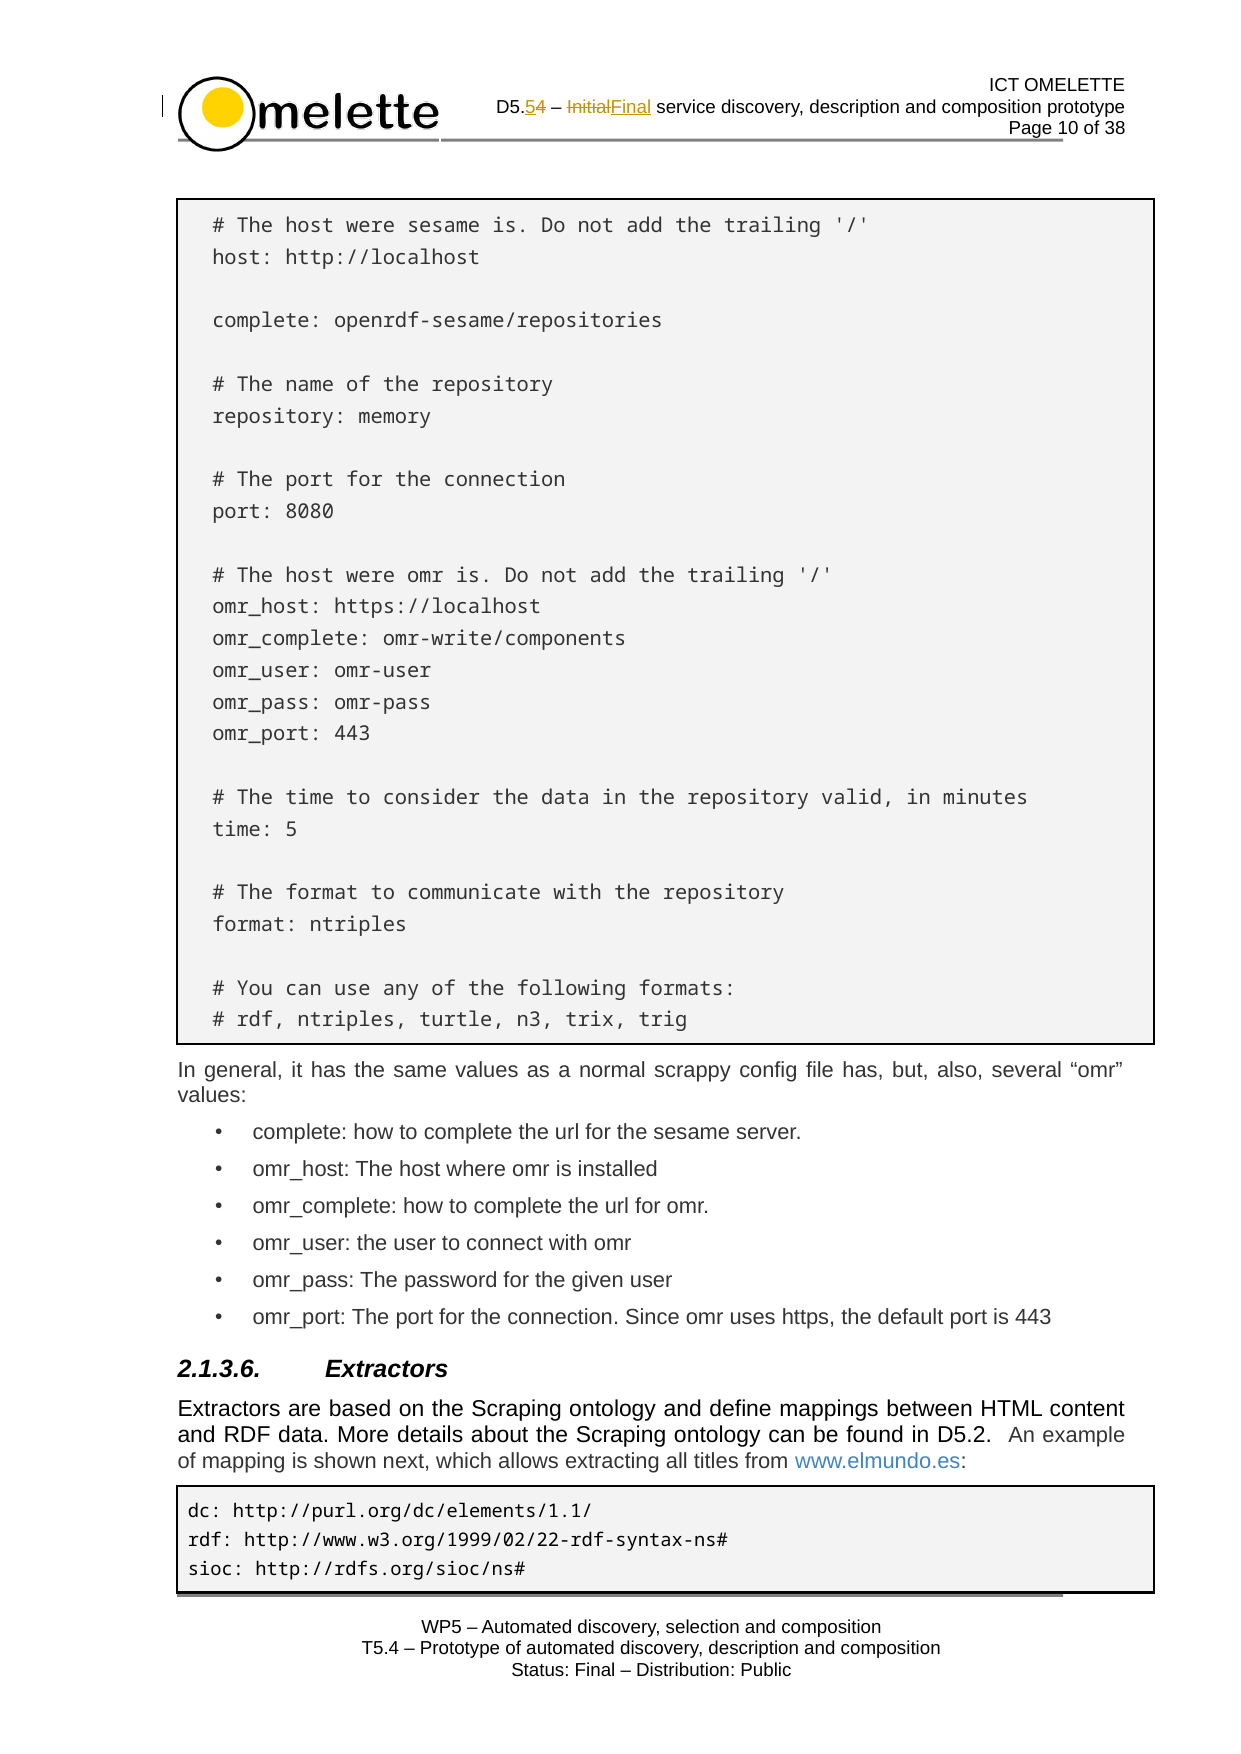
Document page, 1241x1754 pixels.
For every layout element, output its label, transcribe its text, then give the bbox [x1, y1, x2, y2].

list omr_user: the user to connect with omr [215, 1230, 1125, 1255]
list omr_host: The host where omr is installed [215, 1156, 1125, 1181]
table_header dc: http://purl.org/dc/elements/1.1/ rdf: http://www.w3.org/1999/02/22-rdf-syntax-ns# sioc: http://rdfs.org/sioc/ns# [178, 1487, 1153, 1591]
picture [178, 76, 439, 152]
list omr_complete: how to complete the url for omr. [215, 1193, 1125, 1218]
text In general, it has the same values as a normal scrappy config file has, but, also, several “omr” values: [177, 1057, 1125, 1107]
list omr_port: The port for the connection. Since omr uses https, the default port is 443 [215, 1304, 1125, 1329]
subtitle Extractors [177, 1354, 1125, 1383]
table_header # The host were sesame is. Do not add the trailing '/' host: http://localhost complete: openrdf-sesame/repositories # The name of the repository repository: memory # The port for the connection port: 8080 # The host were omr is. Do not add the trailing '/' omr_host: https://localhost omr_complete: omr-write/components omr_user: omr-user omr_pass: omr-pass omr_port: 443 # The time to consider the data in the repository valid, in minutes time: 5 # The format to communicate with the repository format: ntriples # You can use any of the following formats: # rdf, ntriples, turtle, n3, trix, trig [178, 200, 1153, 1043]
text Extractors are based on the Scraping ontology and define mappings between HTML content and RDF data. More details about the Scraping ontology can be found in D5.2. An example of mapping is shown next, which allows extracting all titles from www.elmundo.es: [177, 1395, 1125, 1473]
list complete: how to complete the url for the sesame server. [215, 1119, 1125, 1144]
list omr_pass: The password for the given user [215, 1267, 1125, 1292]
